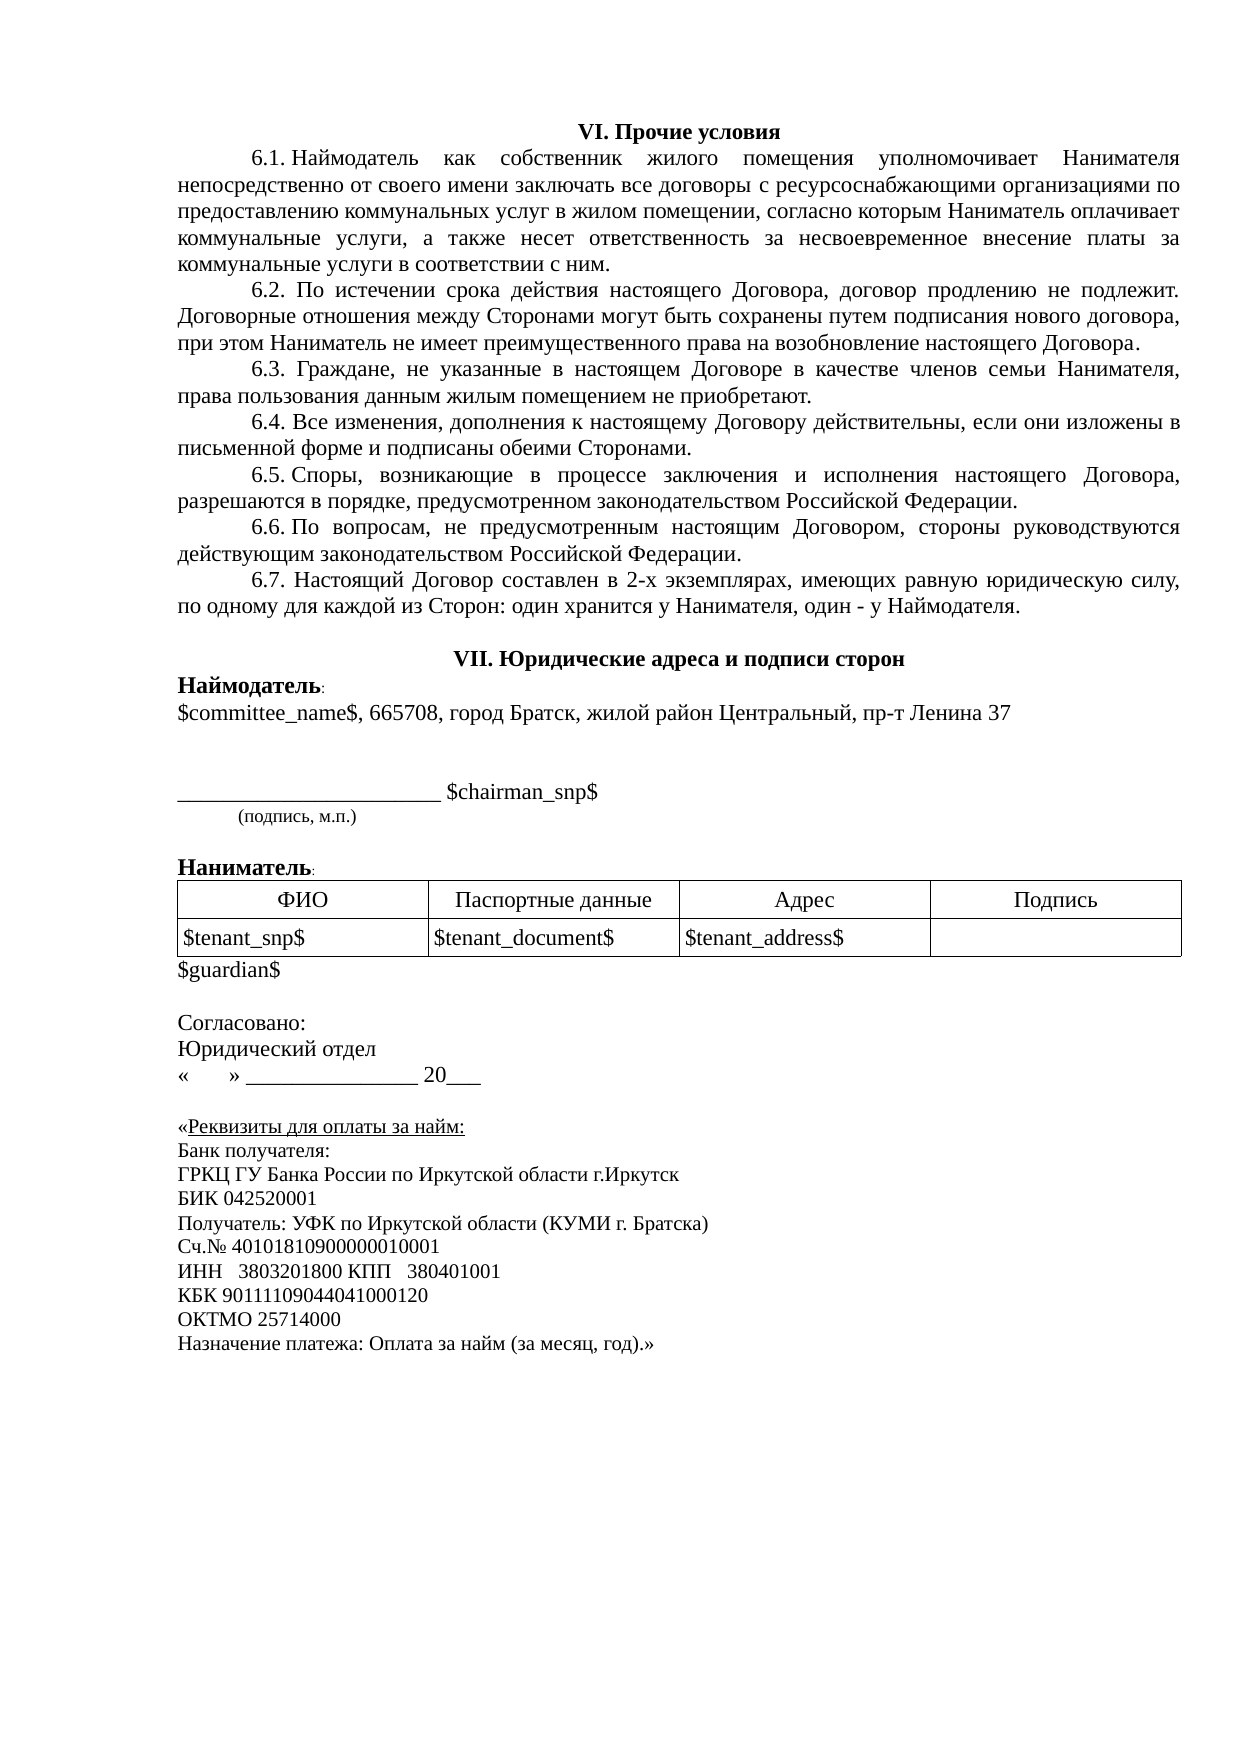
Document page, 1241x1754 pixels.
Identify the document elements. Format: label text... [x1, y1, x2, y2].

text БИК 042520001 [177, 1186, 1181, 1210]
text ИНН 3803201800 КПП 380401001 [177, 1258, 1181, 1283]
table_header Паспортные данные [429, 881, 679, 918]
text 6.3. Граждане, не указанные в настоящем Договоре в качестве членов семьи Нанимателя, права пользования данным жилым помещением не приобретают. [177, 355, 1181, 408]
text Банк получателя: [177, 1138, 1181, 1162]
text Согласовано: [177, 1009, 1181, 1035]
text $committee_name$, 665708, город Братск, жилой район Центральный, пр-т Ленина 37 [177, 699, 1181, 726]
table_header Подпись [931, 881, 1181, 918]
text VI. Прочие условия [177, 118, 1181, 144]
table_cell $tenant_snp$ [178, 919, 428, 956]
text Назначение платежа: Оплата за найм (за месяц, год).» [177, 1331, 1181, 1355]
table_cell $tenant_address$ [680, 919, 930, 956]
text ОКТМО 25714000 [177, 1307, 1181, 1331]
text 6.2. По истечении срока действия настоящего Договора, договор продлению не подлежит. Договорные отношения между Сторонами могут быть сохранены путем подписания нового договора, при этом Наниматель не имеет преимущественного права на возобновление настоящего Договора. [177, 276, 1181, 355]
text « » _______________ 20___ [177, 1061, 1181, 1088]
text 6.7. Настоящий Договор составлен в 2-х экземплярах, имеющих равную юридическую силу, по одному для каждой из Сторон: один хранится у Нанимателя, один - у Наймодателя. [177, 566, 1181, 619]
text Получатель: УФК по Иркутской области (КУМИ г. Братска) [177, 1210, 1181, 1234]
table_header ФИО [178, 881, 428, 918]
text VII. Юридические адреса и подписи сторон [177, 645, 1181, 672]
text $guardian$ [177, 957, 1181, 982]
text «Реквизиты для оплаты за найм: [177, 1114, 1181, 1138]
text Наниматель: [177, 852, 1181, 880]
table_cell $tenant_document$ [429, 919, 679, 956]
text КБК 90111109044041000120 [177, 1283, 1181, 1307]
text _______________________ $chairman_snp$ [177, 778, 1181, 804]
text ГРКЦ ГУ Банка России по Иркутской области г.Иркутск [177, 1162, 1181, 1186]
text 6.4. Все изменения, дополнения к настоящему Договору действительны, если они изложены в письменной форме и подписаны обеими Сторонами. [177, 408, 1181, 461]
text (подпись, м.п.) [177, 804, 1181, 826]
text Наймодатель: [177, 672, 1181, 699]
text Сч.№ 40101810900000010001 [177, 1234, 1181, 1258]
text 6.1. Наймодатель как собственник жилого помещения уполномочивает Нанимателя непосредственно от своего имени заключать все договоры с ресурсоснабжающими организациями по предоставлению коммунальных услуг в жилом помещении, согласно которым Наниматель оплачивает коммунальные услуги, а также несет ответственность за несвоевременное внесение платы за коммунальные услуги в соответствии с ним. [177, 144, 1181, 276]
text 6.5. Споры, возникающие в процессе заключения и исполнения настоящего Договора, разрешаются в порядке, предусмотренном законодательством Российской Федерации. [177, 461, 1181, 513]
text 6.6. По вопросам, не предусмотренным настоящим Договором, стороны руководствуются действующим законодательством Российской Федерации. [177, 513, 1181, 566]
table_header Адрес [680, 881, 930, 918]
table_cell [931, 919, 1181, 956]
text Юридический отдел [177, 1035, 1181, 1061]
